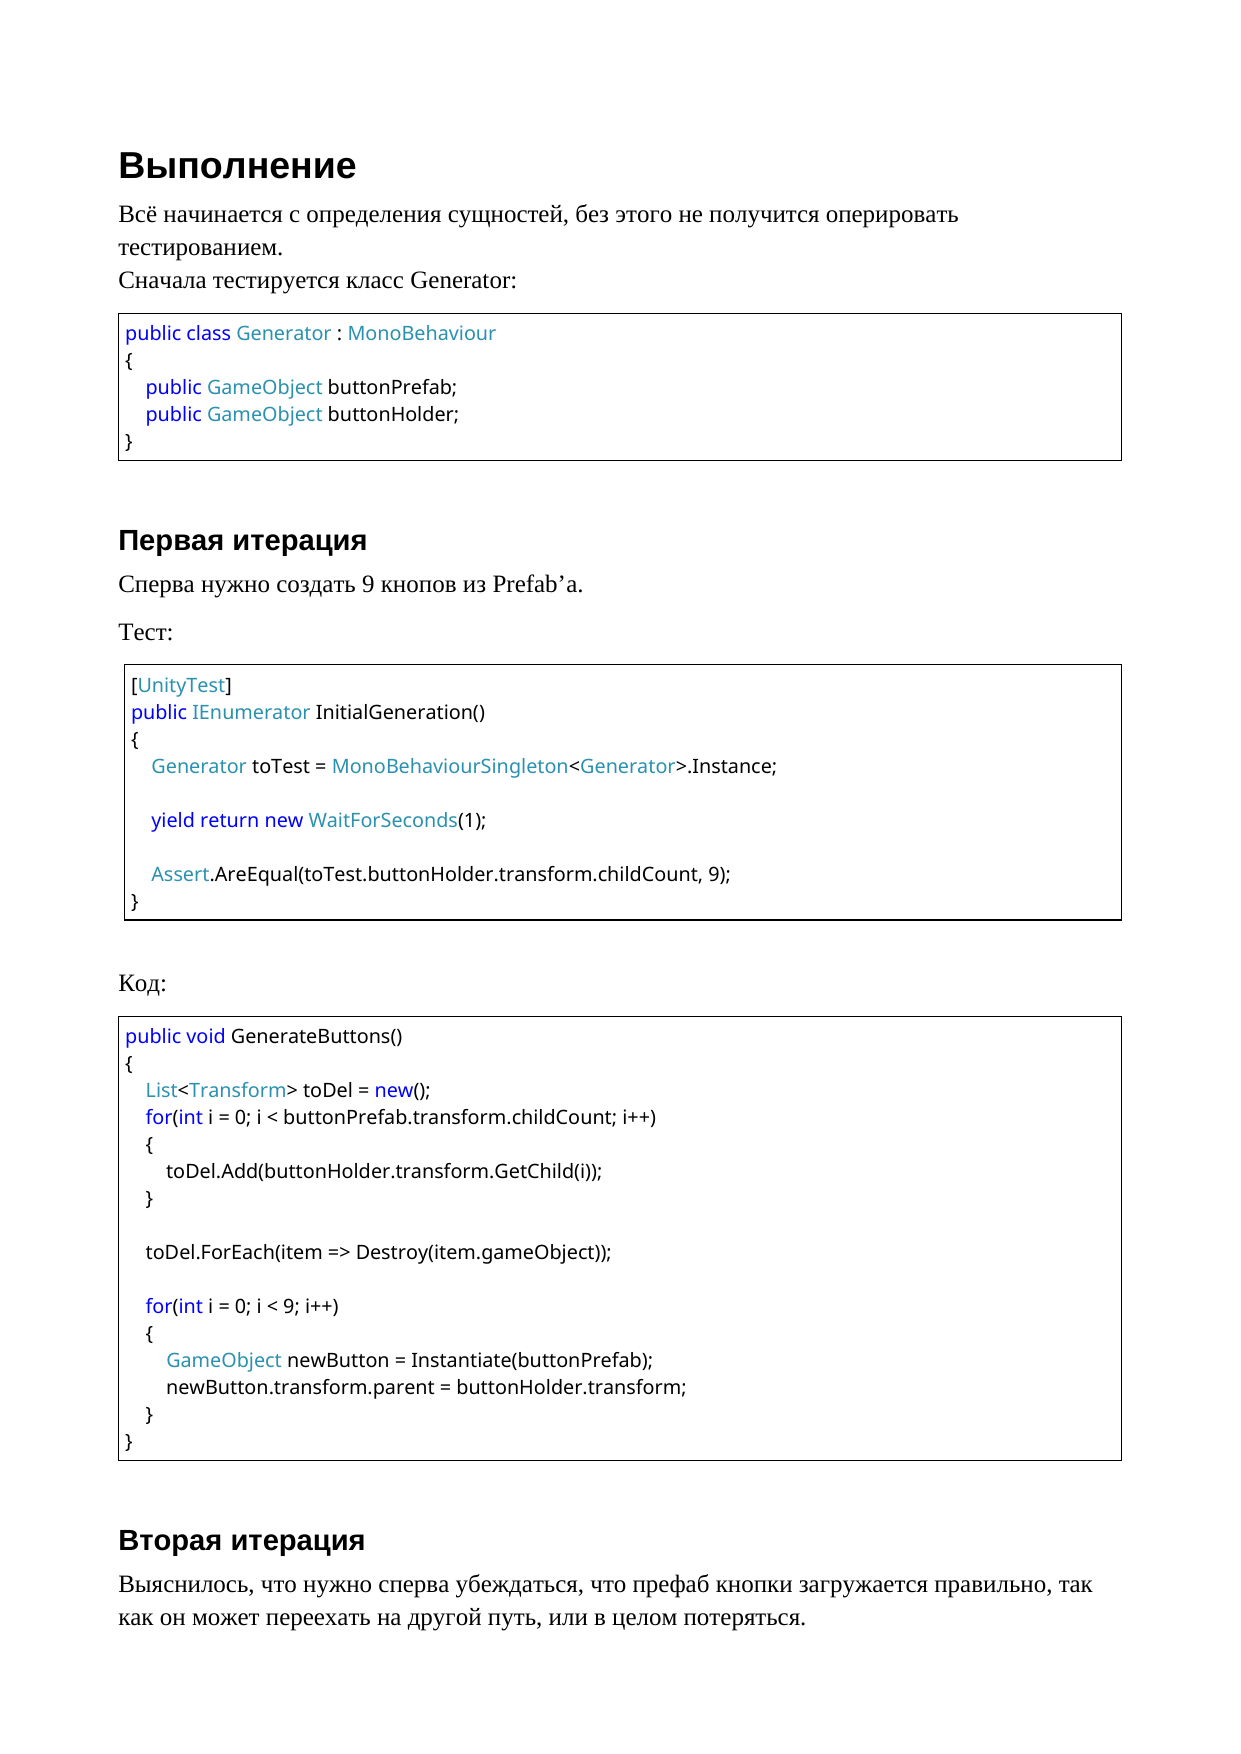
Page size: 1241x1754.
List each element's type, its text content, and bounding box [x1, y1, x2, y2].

text Выяснилось, что нужно сперва убеждаться, что префаб кнопки загружается правильно, так как он может переехать на другой путь, или в целом потеряться. [118, 1569, 1122, 1631]
table_header public void GenerateButtons() { List<Transform> toDel = new(); for(int i = 0; i < buttonPrefab.transform.childCount; i++) { toDel.Add(buttonHolder.transform.GetChild(i)); } toDel.ForEach(item => Destroy(item.gameObject)); for(int i = 0; i < 9; i++) { GameObject newButton = Instantiate(buttonPrefab); newButton.transform.parent = buttonHolder.transform; } } [119, 1017, 1121, 1460]
subtitle Первая итерация [118, 523, 1122, 557]
text Всё начинается с определения сущностей, без этого не получится оперировать тестированием. Сначала тестируется класс Generator: [118, 199, 1122, 293]
text Тест: [118, 617, 1122, 645]
subtitle Выполнение [118, 143, 1122, 186]
text Код: [118, 968, 1122, 997]
table_header [UnityTest] public IEnumerator InitialGeneration() { Generator toTest = MonoBehaviourSingleton<Generator>.Instance; yield return new WaitForSeconds(1); Assert.AreEqual(toTest.buttonHolder.transform.childCount, 9); } [125, 665, 1121, 919]
table_header public class Generator : MonoBehaviour { public GameObject buttonPrefab; public GameObject buttonHolder; } [119, 314, 1121, 460]
text Сперва нужно создать 9 кнопов из Prefab’а. [118, 569, 1122, 598]
subtitle Вторая итерация [118, 1523, 1122, 1557]
